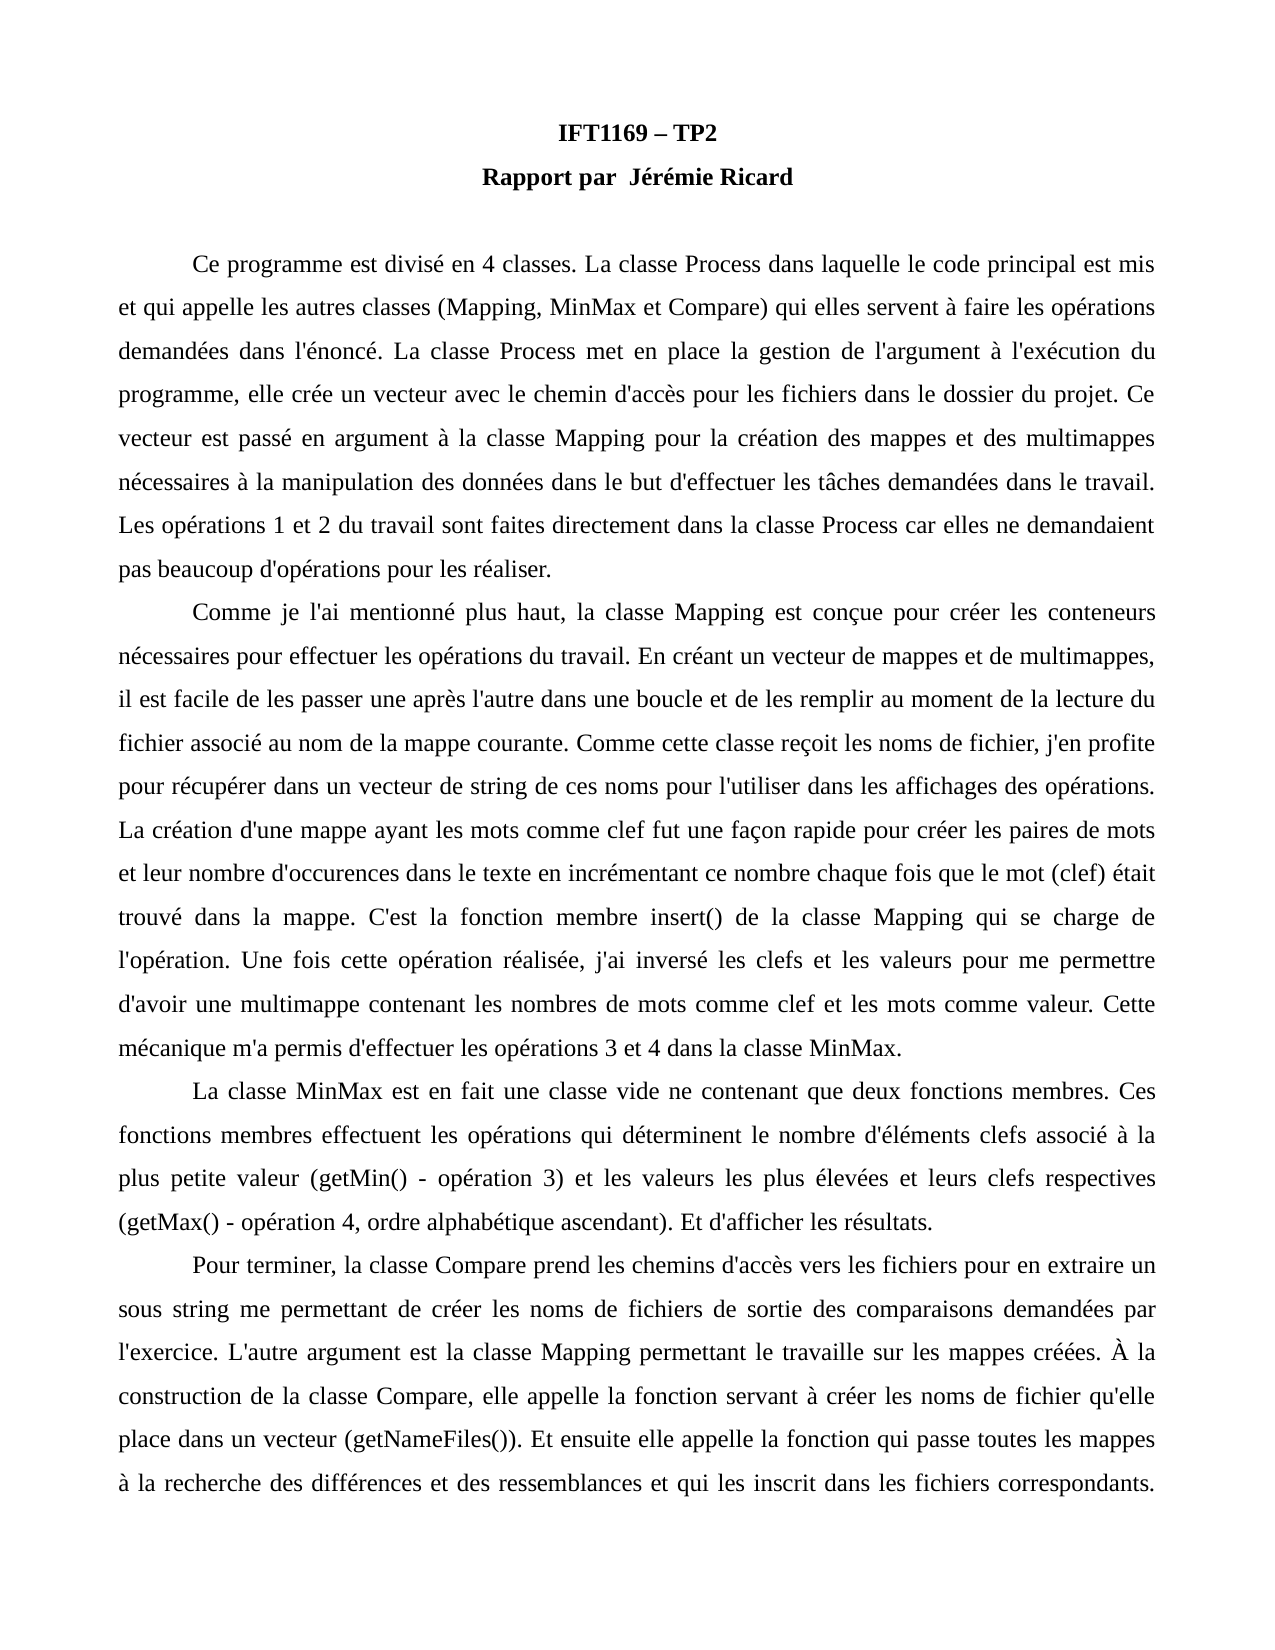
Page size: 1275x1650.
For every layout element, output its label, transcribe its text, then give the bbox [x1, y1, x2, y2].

text La classe MinMax est en fait une classe vide ne contenant que deux fonctions membres. Ces fonctions membres effectuent les opérations qui déterminent le nombre d'éléments clefs associé à la plus petite valeur (getMin() - opération 3) et les valeurs les plus élevées et leurs clefs respectives (getMax() - opération 4, ordre alphabétique ascendant). Et d'afficher les résultats. [118, 1076, 1157, 1236]
text IFT1169 – TP2 [118, 118, 1157, 147]
text Ce programme est divisé en 4 classes. La classe Process dans laquelle le code principal est mis et qui appelle les autres classes (Mapping, MinMax et Compare) qui elles servent à faire les opérations demandées dans l'énoncé. La classe Process met en place la gestion de l'argument à l'exécution du programme, elle crée un vecteur avec le chemin d'accès pour les fichiers dans le dossier du projet. Ce vecteur est passé en argument à la classe Mapping pour la création des mappes et des multimappes nécessaires à la manipulation des données dans le but d'effectuer les tâches demandées dans le travail. Les opérations 1 et 2 du travail sont faites directement dans la classe Process car elles ne demandaient pas beaucoup d'opérations pour les réaliser. [118, 249, 1157, 583]
text Comme je l'ai mentionné plus haut, la classe Mapping est conçue pour créer les conteneurs nécessaires pour effectuer les opérations du travail. En créant un vecteur de mappes et de multimappes, il est facile de les passer une après l'autre dans une boucle et de les remplir au moment de la lecture du fichier associé au nom de la mappe courante. Comme cette classe reçoit les noms de fichier, j'en profite pour récupérer dans un vecteur de string de ces noms pour l'utiliser dans les affichages des opérations. La création d'une mappe ayant les mots comme clef fut une façon rapide pour créer les paires de mots et leur nombre d'occurences dans le texte en incrémentant ce nombre chaque fois que le mot (clef) était trouvé dans la mappe. C'est la fonction membre insert() de la classe Mapping qui se charge de l'opération. Une fois cette opération réalisée, j'ai inversé les clefs et les valeurs pour me permettre d'avoir une multimappe contenant les nombres de mots comme clef et les mots comme valeur. Cette mécanique m'a permis d'effectuer les opérations 3 et 4 dans la classe MinMax. [118, 597, 1157, 1062]
text Rapport par Jérémie Ricard [118, 162, 1157, 191]
text Pour terminer, la classe Compare prend les chemins d'accès vers les fichiers pour en extraire un sous string me permettant de créer les noms de fichiers de sortie des comparaisons demandées par l'exercice. L'autre argument est la classe Mapping permettant le travaille sur les mappes créées. À la construction de la classe Compare, elle appelle la fonction servant à créer les noms de fichier qu'elle place dans un vecteur (getNameFiles()). Et ensuite elle appelle la fonction qui passe toutes les mappes à la recherche des différences et des ressemblances et qui les inscrit dans les fichiers correspondants. [118, 1250, 1157, 1497]
